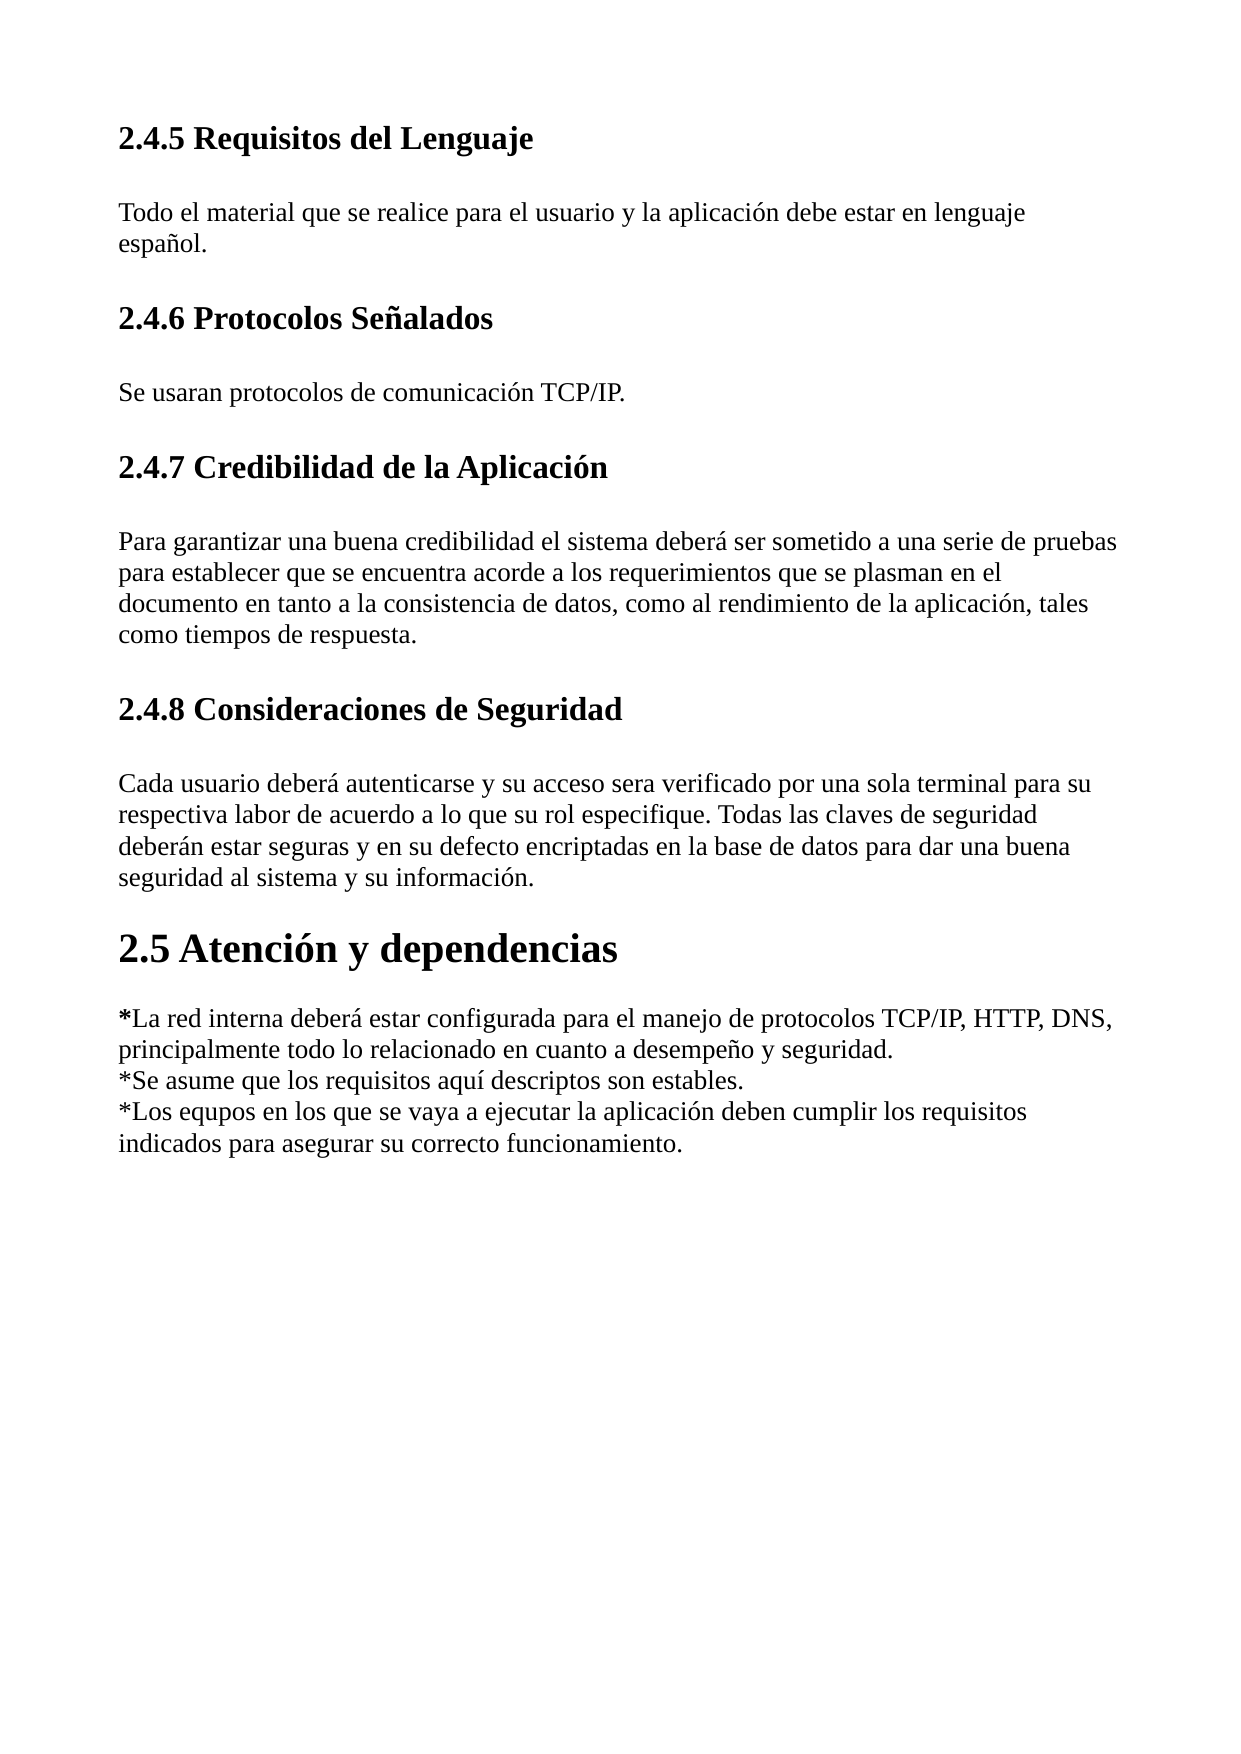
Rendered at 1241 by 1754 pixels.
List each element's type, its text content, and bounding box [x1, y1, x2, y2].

text 2.4.5 Requisitos del Lenguaje [118, 118, 1122, 156]
text 2.5 Atención y dependencias [118, 923, 1122, 971]
text *La red interna deberá estar configurada para el manejo de protocolos TCP/IP, HTTP, DNS, principalmente todo lo relacionado en cuanto a desempeño y seguridad. [118, 1002, 1122, 1064]
text Cada usuario deberá autenticarse y su acceso sera verificado por una sola terminal para su respectiva labor de acuerdo a lo que su rol especifique. Todas las claves de seguridad deberán estar seguras y en su defecto encriptadas en la base de datos para dar una buena seguridad al sistema y su información. [118, 767, 1122, 892]
text 2.4.8 Consideraciones de Seguridad [118, 689, 1122, 728]
text 2.4.7 Credibilidad de la Aplicación [118, 447, 1122, 485]
text *Los equpos en los que se vaya a ejecutar la aplicación deben cumplir los requisitos indicados para asegurar su correcto funcionamiento. [118, 1096, 1122, 1158]
text Para garantizar una buena credibilidad el sistema deberá ser sometido a una serie de pruebas para establecer que se encuentra acorde a los requerimientos que se plasman en el documento en tanto a la consistencia de datos, como al rendimiento de la aplicación, tales como tiempos de respuesta. [118, 525, 1122, 649]
text Se usaran protocolos de comunicación TCP/IP. [118, 376, 1122, 407]
text Todo el material que se realice para el usuario y la aplicación debe estar en lenguaje español. [118, 196, 1122, 258]
text 2.4.6 Protocolos Señalados [118, 298, 1122, 336]
text *Se asume que los requisitos aquí descriptos son estables. [118, 1064, 1122, 1096]
